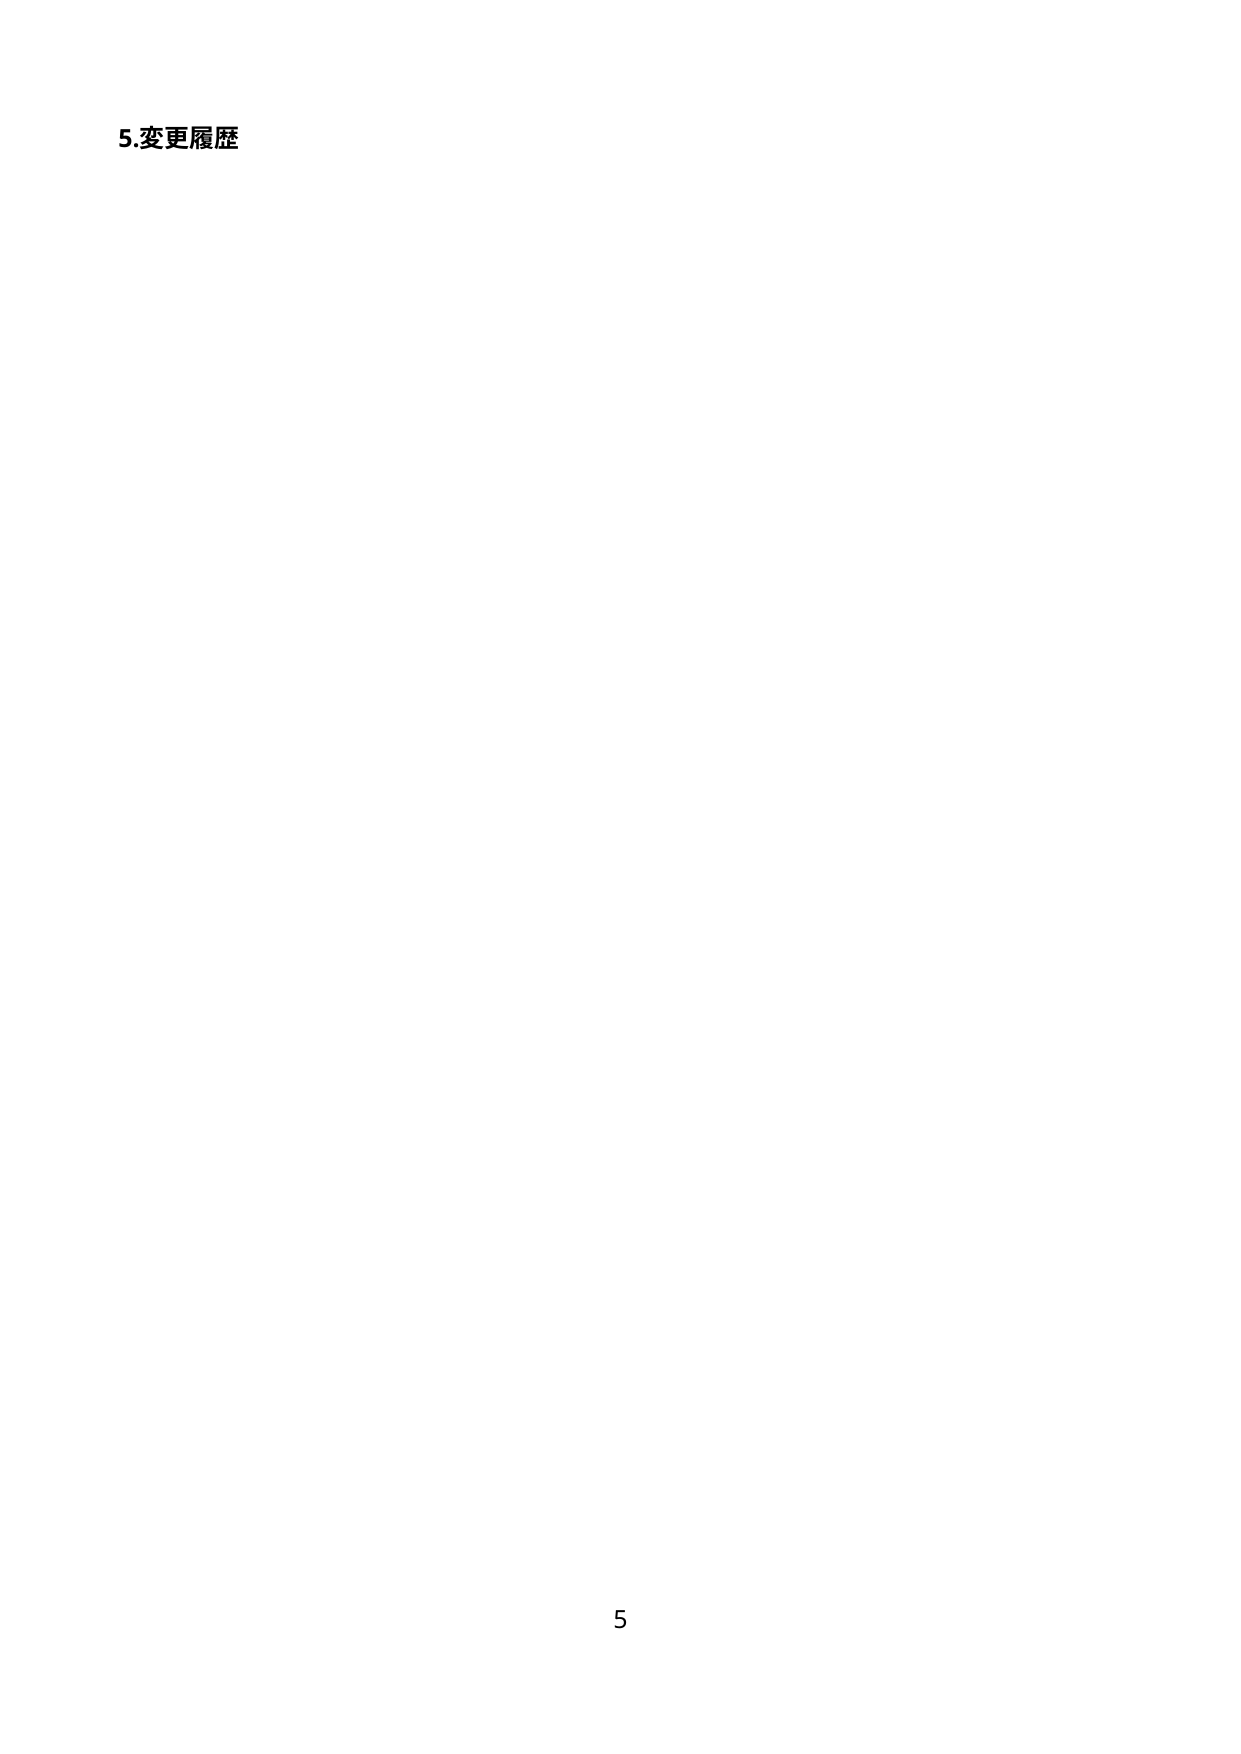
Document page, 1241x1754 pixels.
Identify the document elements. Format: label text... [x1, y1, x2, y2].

text 5.変更履歴 [118, 118, 1122, 154]
